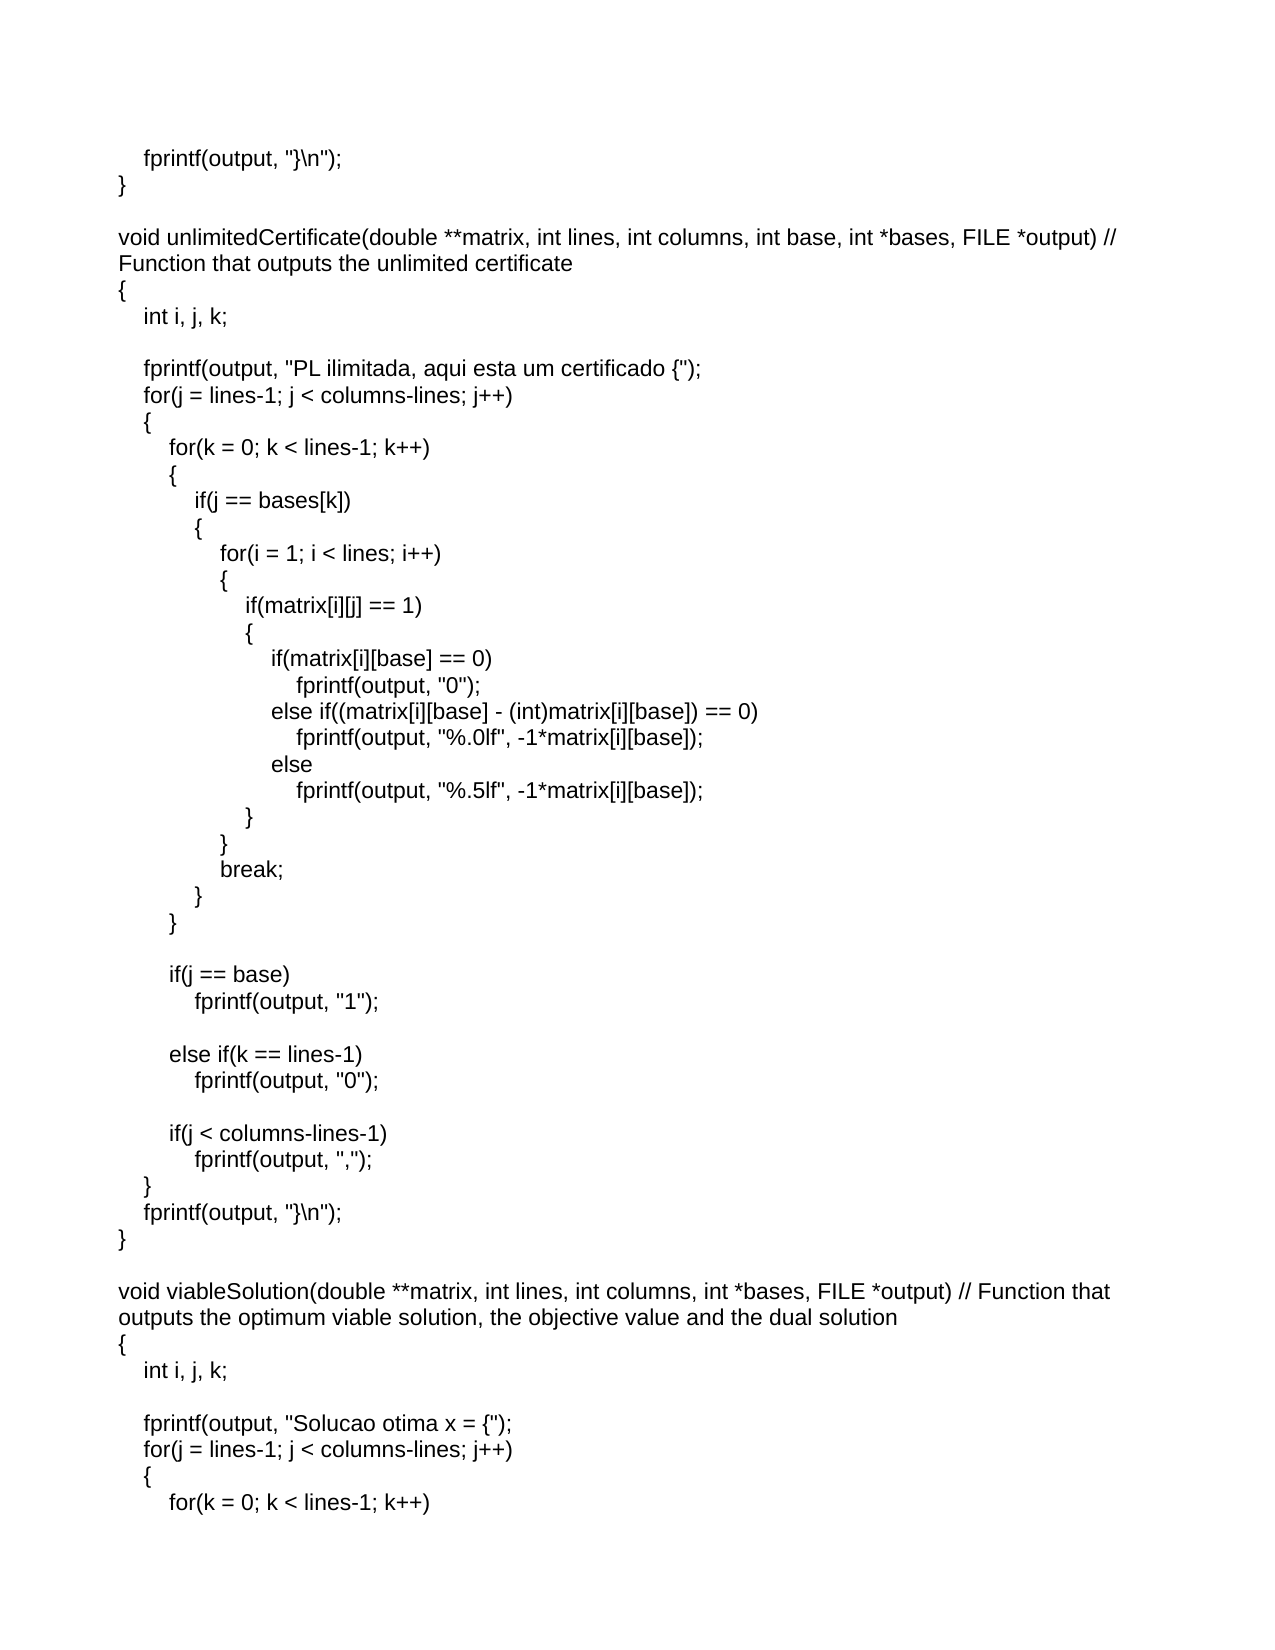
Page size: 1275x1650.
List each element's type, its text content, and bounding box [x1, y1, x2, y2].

text { [118, 408, 1157, 434]
text { [118, 566, 1157, 592]
text for(k = 0; k < lines-1; k++) [118, 434, 1157, 461]
text if(j < columns-lines-1) [118, 1119, 1157, 1146]
text fprintf(output, "%.0lf", -1*matrix[i][base]); [118, 724, 1157, 751]
text if(matrix[i][base] == 0) [118, 645, 1157, 672]
text { [118, 1462, 1157, 1488]
text if(j == base) [118, 961, 1157, 988]
text else if((matrix[i][base] - (int)matrix[i][base]) == 0) [118, 698, 1157, 724]
text fprintf(output, "%.5lf", -1*matrix[i][base]); [118, 777, 1157, 803]
text fprintf(output, "1"); [118, 988, 1157, 1014]
text fprintf(output, ","); [118, 1146, 1157, 1172]
text } [118, 803, 1157, 830]
text } [118, 171, 1157, 197]
text { [118, 276, 1157, 303]
text { [118, 513, 1157, 540]
text { [118, 461, 1157, 487]
text } [118, 830, 1157, 856]
text } [118, 1172, 1157, 1199]
text } [118, 1225, 1157, 1251]
text } [118, 909, 1157, 935]
text else if(k == lines-1) [118, 1041, 1157, 1067]
text break; [118, 856, 1157, 882]
text fprintf(output, "}\n"); [118, 144, 1157, 171]
text { [118, 619, 1157, 645]
text for(j = lines-1; j < columns-lines; j++) [118, 382, 1157, 408]
text fprintf(output, "PL ilimitada, aqui esta um certificado {"); [118, 355, 1157, 382]
text int i, j, k; [118, 1357, 1157, 1383]
text for(j = lines-1; j < columns-lines; j++) [118, 1436, 1157, 1462]
text void viableSolution(double **matrix, int lines, int columns, int *bases, FILE *output) // Function that outputs the optimum viable solution, the objective value and the dual solution [118, 1278, 1157, 1330]
text void unlimitedCertificate(double **matrix, int lines, int columns, int base, int *bases, FILE *output) // Function that outputs the unlimited certificate [118, 223, 1157, 276]
text else [118, 751, 1157, 777]
text fprintf(output, "0"); [118, 1067, 1157, 1093]
text fprintf(output, "}\n"); [118, 1199, 1157, 1225]
text if(matrix[i][j] == 1) [118, 592, 1157, 619]
text if(j == bases[k]) [118, 487, 1157, 513]
text for(i = 1; i < lines; i++) [118, 540, 1157, 566]
text int i, j, k; [118, 303, 1157, 329]
text } [118, 882, 1157, 909]
text for(k = 0; k < lines-1; k++) [118, 1488, 1157, 1515]
text fprintf(output, "0"); [118, 672, 1157, 698]
text { [118, 1330, 1157, 1357]
text fprintf(output, "Solucao otima x = {"); [118, 1409, 1157, 1436]
